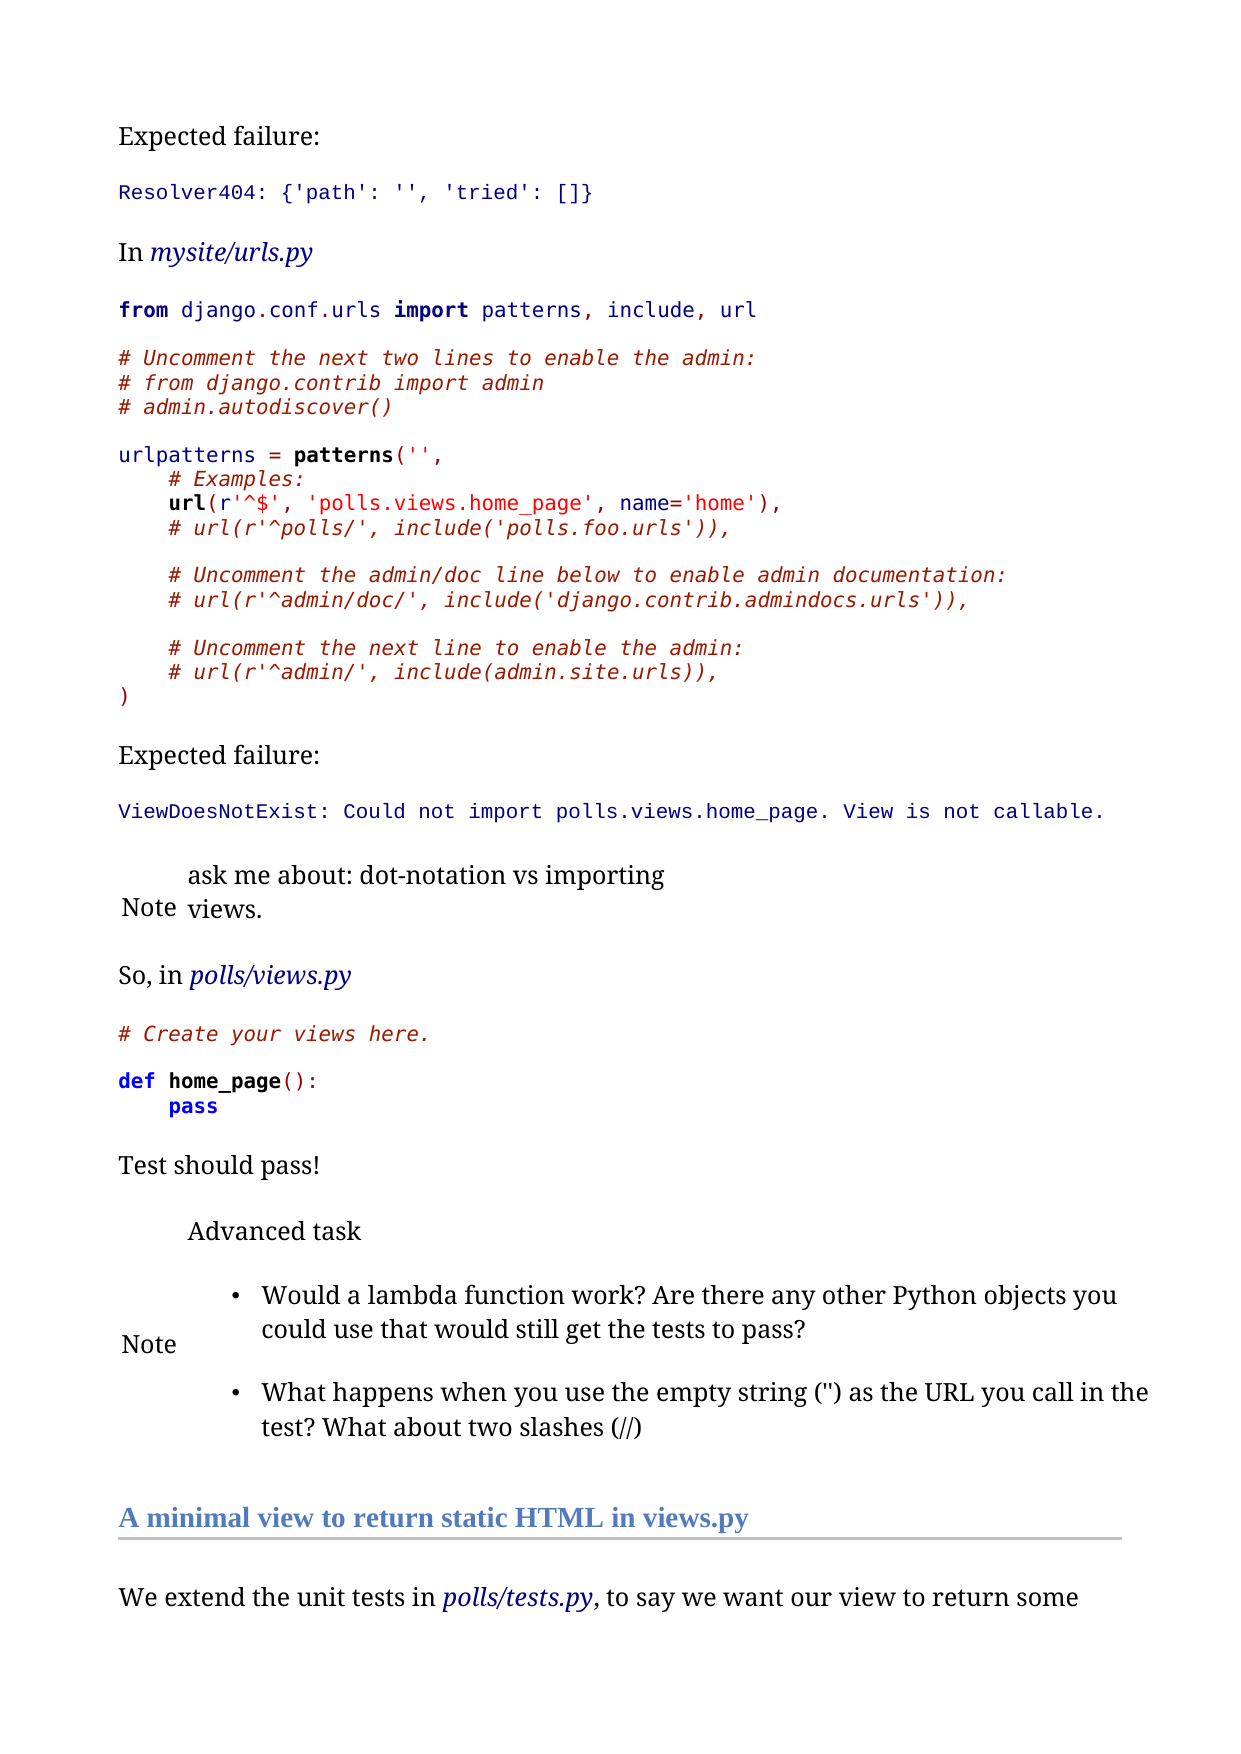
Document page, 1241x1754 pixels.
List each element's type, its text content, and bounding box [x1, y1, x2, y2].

text # url(r'^admin/doc/', include('django.contrib.admindocs.urls')), [118, 588, 1122, 612]
text Expected failure: [118, 118, 1122, 152]
text # Examples: [118, 467, 1122, 491]
text Expected failure: [118, 738, 1122, 772]
text # Uncomment the admin/doc line below to enable admin documentation: [118, 563, 1122, 588]
text # url(r'^admin/', include(admin.site.urls)), [118, 660, 1122, 684]
text pass [118, 1094, 1122, 1118]
text Resolver404: {'path': '', 'tried': []} [118, 182, 1122, 205]
text # admin.autodiscover() [118, 395, 1122, 419]
text url(r'^$', 'polls.views.home_page', name='home'), [118, 491, 1122, 516]
text So, in polls/views.py [118, 958, 1122, 992]
text Test should pass! [118, 1147, 1122, 1182]
text In mysite/urls.py [118, 235, 1122, 269]
subtitle A minimal view to return static HTML in views.py [118, 1501, 1122, 1537]
text from django.conf.urls import patterns, include, url [118, 298, 1122, 323]
table_header Advanced task Would a lambda function work? Are there any other Python objects you could use that would still get the tests to pass? What happens when you use the empty string ('') as the URL you call in the test? What about two slashes (//) [184, 1211, 1181, 1476]
text urlpatterns = patterns('', [118, 443, 1122, 467]
text We extend the unit tests in polls/tests.py, to say we want our view to return some [118, 1580, 1122, 1614]
table_header Note [118, 1211, 184, 1476]
text # Uncomment the next line to enable the admin: [118, 636, 1122, 660]
text # from django.contrib import admin [118, 371, 1122, 395]
text # Create your views here. [118, 1022, 1122, 1046]
table_header ask me about: dot-notation vs importing views. [184, 855, 724, 958]
text # Uncomment the next two lines to enable the admin: [118, 346, 1122, 371]
table_header Note [118, 855, 184, 958]
text def home_page(): [118, 1069, 1122, 1094]
text # url(r'^polls/', include('polls.foo.urls')), [118, 516, 1122, 540]
text ViewDoesNotExist: Could not import polls.views.home_page. View is not callable. [118, 801, 1122, 825]
text ) [118, 684, 1122, 708]
